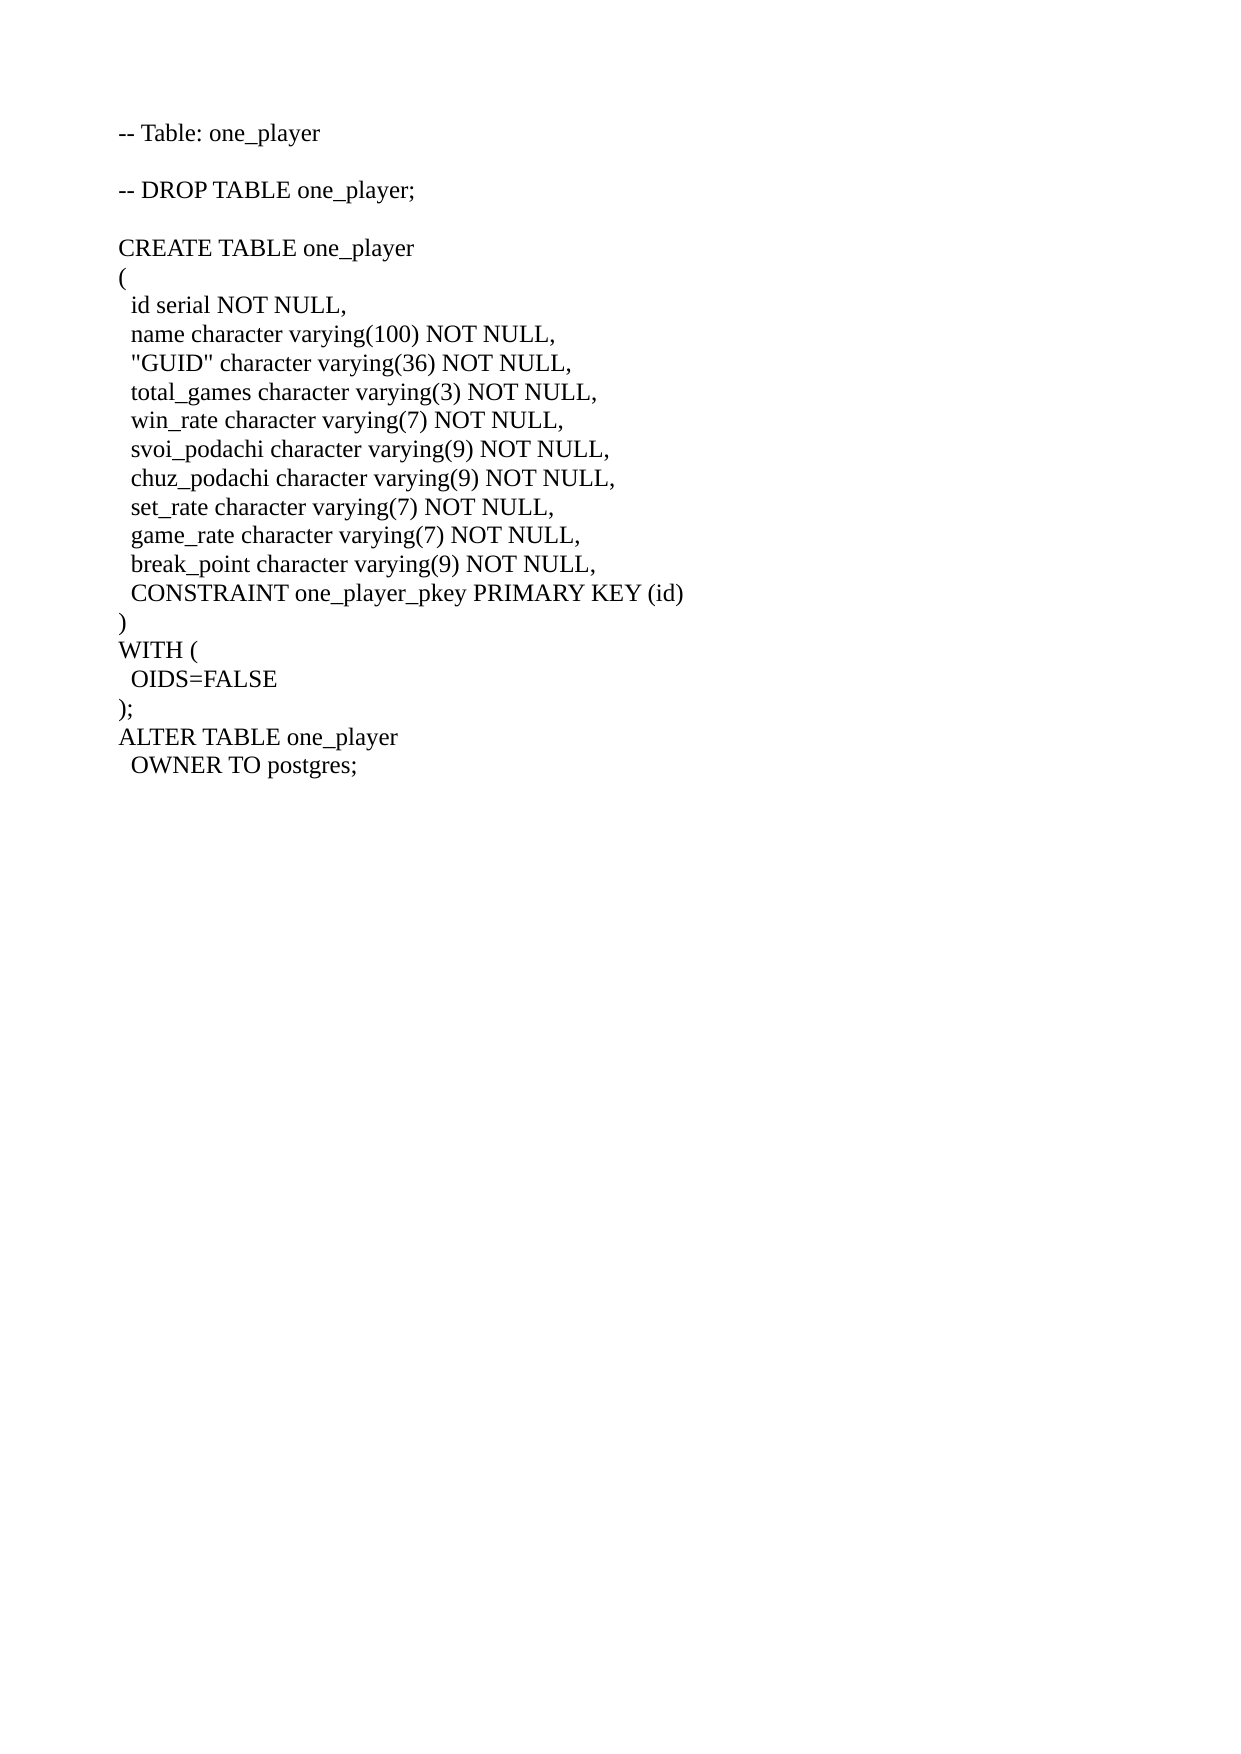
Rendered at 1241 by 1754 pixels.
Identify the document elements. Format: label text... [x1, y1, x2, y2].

text -- Table: one_player -- DROP TABLE one_player; CREATE TABLE one_player ( id serial NOT NULL, name character varying(100) NOT NULL, "GUID" character varying(36) NOT NULL, total_games character varying(3) NOT NULL, win_rate character varying(7) NOT NULL, svoi_podachi character varying(9) NOT NULL, chuz_podachi character varying(9) NOT NULL, set_rate character varying(7) NOT NULL, game_rate character varying(7) NOT NULL, break_point character varying(9) NOT NULL, CONSTRAINT one_player_pkey PRIMARY KEY (id) ) WITH ( OIDS=FALSE ); ALTER TABLE one_player OWNER TO postgres; [118, 118, 1122, 779]
